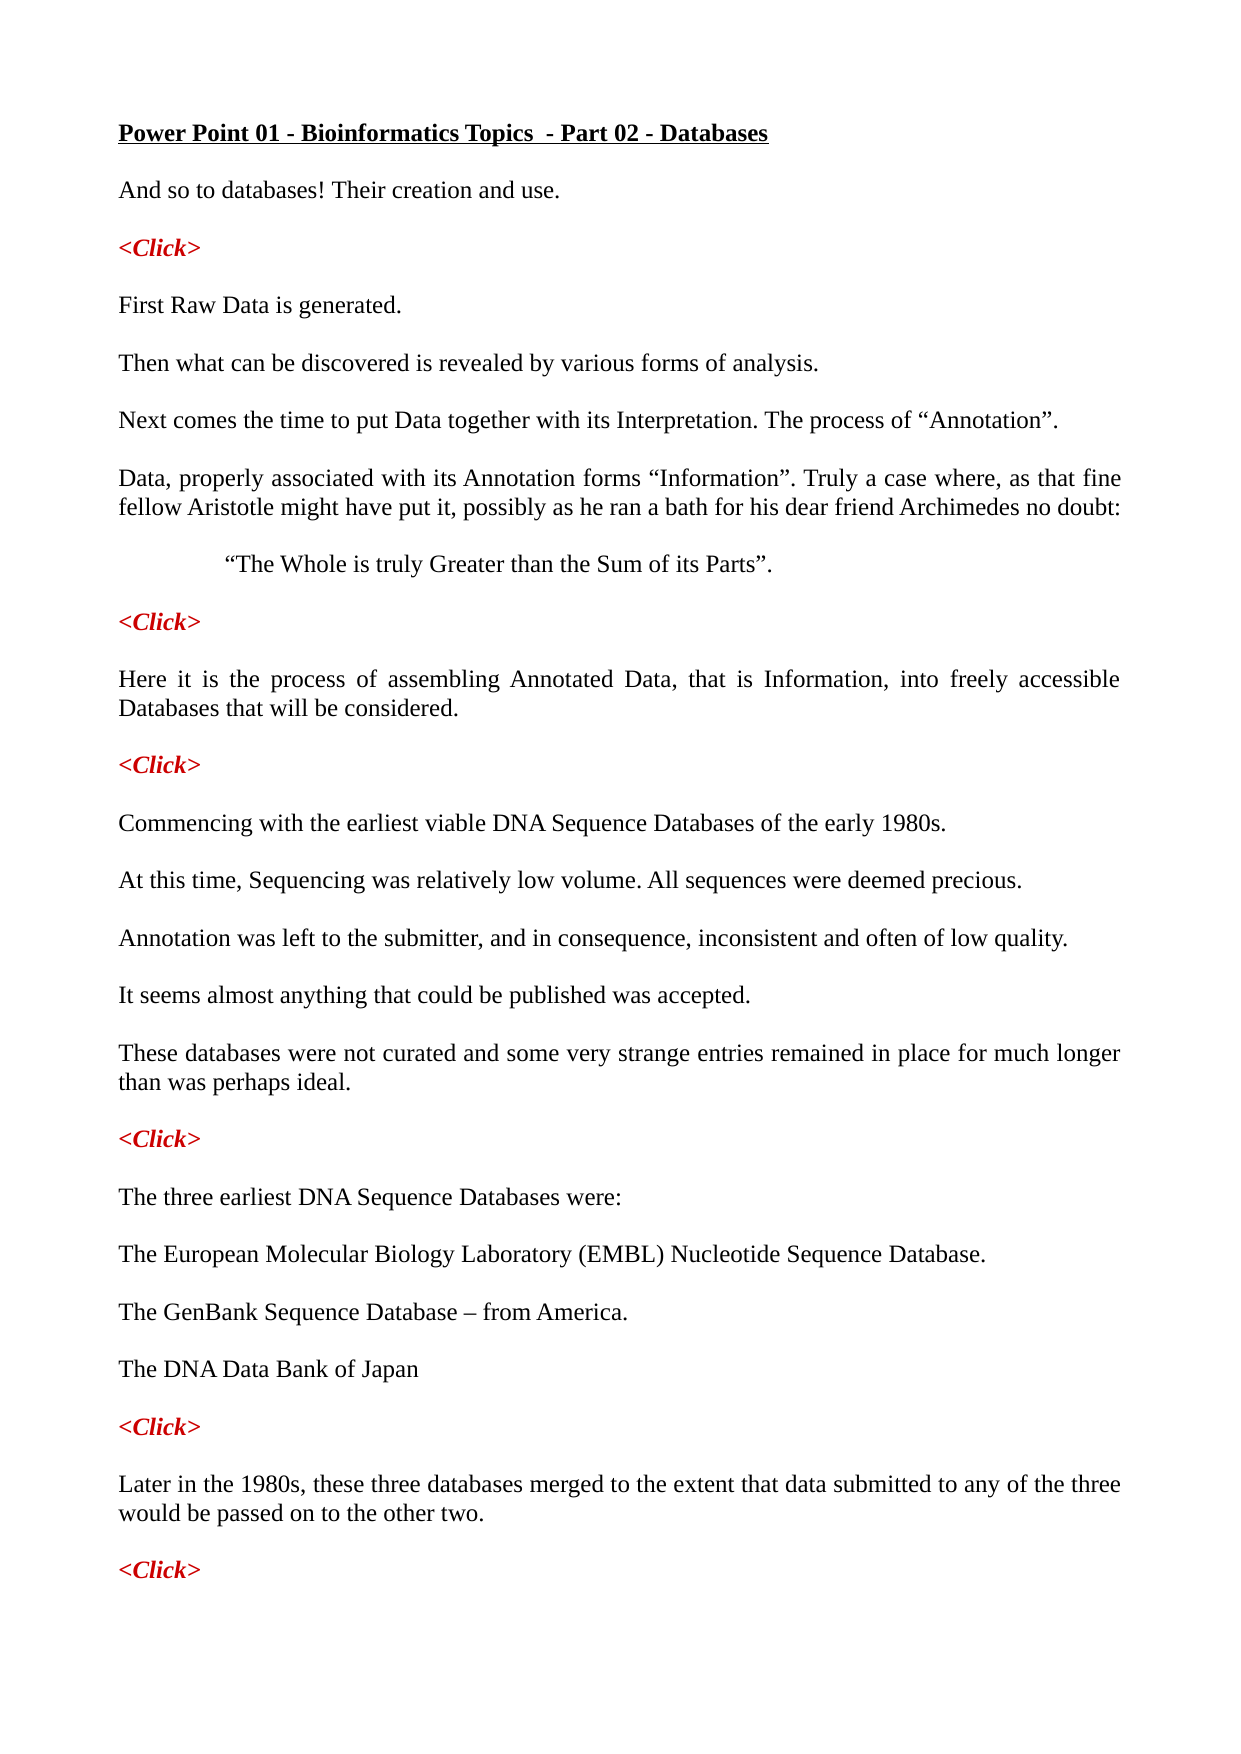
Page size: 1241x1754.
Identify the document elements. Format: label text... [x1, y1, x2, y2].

text The three earliest DNA Sequence Databases were: [118, 1182, 1122, 1211]
text And so to databases! Their creation and use. [118, 176, 1122, 204]
text Annotation was left to the submitter, and in consequence, inconsistent and often of low quality. [118, 923, 1122, 952]
text The DNA Data Bank of Japan [118, 1354, 1122, 1383]
text Power Point 01 - Bioinformatics Topics - Part 02 - Databases [118, 118, 1122, 147]
text <Click> [118, 1124, 1122, 1153]
text <Click> [118, 233, 1122, 262]
text Later in the 1980s, these three databases merged to the extent that data submitted to any of the three would be passed on to the other two. [118, 1469, 1122, 1527]
text Then what can be discovered is revealed by various forms of analysis. [118, 348, 1122, 377]
text The GenBank Sequence Database – from America. [118, 1297, 1122, 1326]
text <Click> [118, 751, 1122, 779]
text <Click> [118, 1412, 1122, 1441]
text <Click> [118, 607, 1122, 636]
text Commencing with the earliest viable DNA Sequence Databases of the early 1980s. [118, 808, 1122, 837]
text Data, properly associated with its Annotation forms “Information”. Truly a case where, as that fine fellow Aristotle might have put it, possibly as he ran a bath for his dear friend Archimedes no doubt: [118, 463, 1122, 521]
text First Raw Data is generated. [118, 291, 1122, 319]
text At this time, Sequencing was relatively low volume. All sequences were deemed precious. [118, 866, 1122, 894]
text Here it is the process of assembling Annotated Data, that is Information, into freely accessible Databases that will be considered. [118, 664, 1122, 722]
text It seems almost anything that could be published was accepted. [118, 981, 1122, 1009]
text “The Whole is truly Greater than the Sum of its Parts”. [118, 549, 1122, 578]
text <Click> [118, 1556, 1122, 1584]
text Next comes the time to put Data together with its Interpretation. The process of “Annotation”. [118, 406, 1122, 434]
text These databases were not curated and some very strange entries remained in place for much longer than was perhaps ideal. [118, 1038, 1122, 1096]
text The European Molecular Biology Laboratory (EMBL) Nucleotide Sequence Database. [118, 1239, 1122, 1268]
